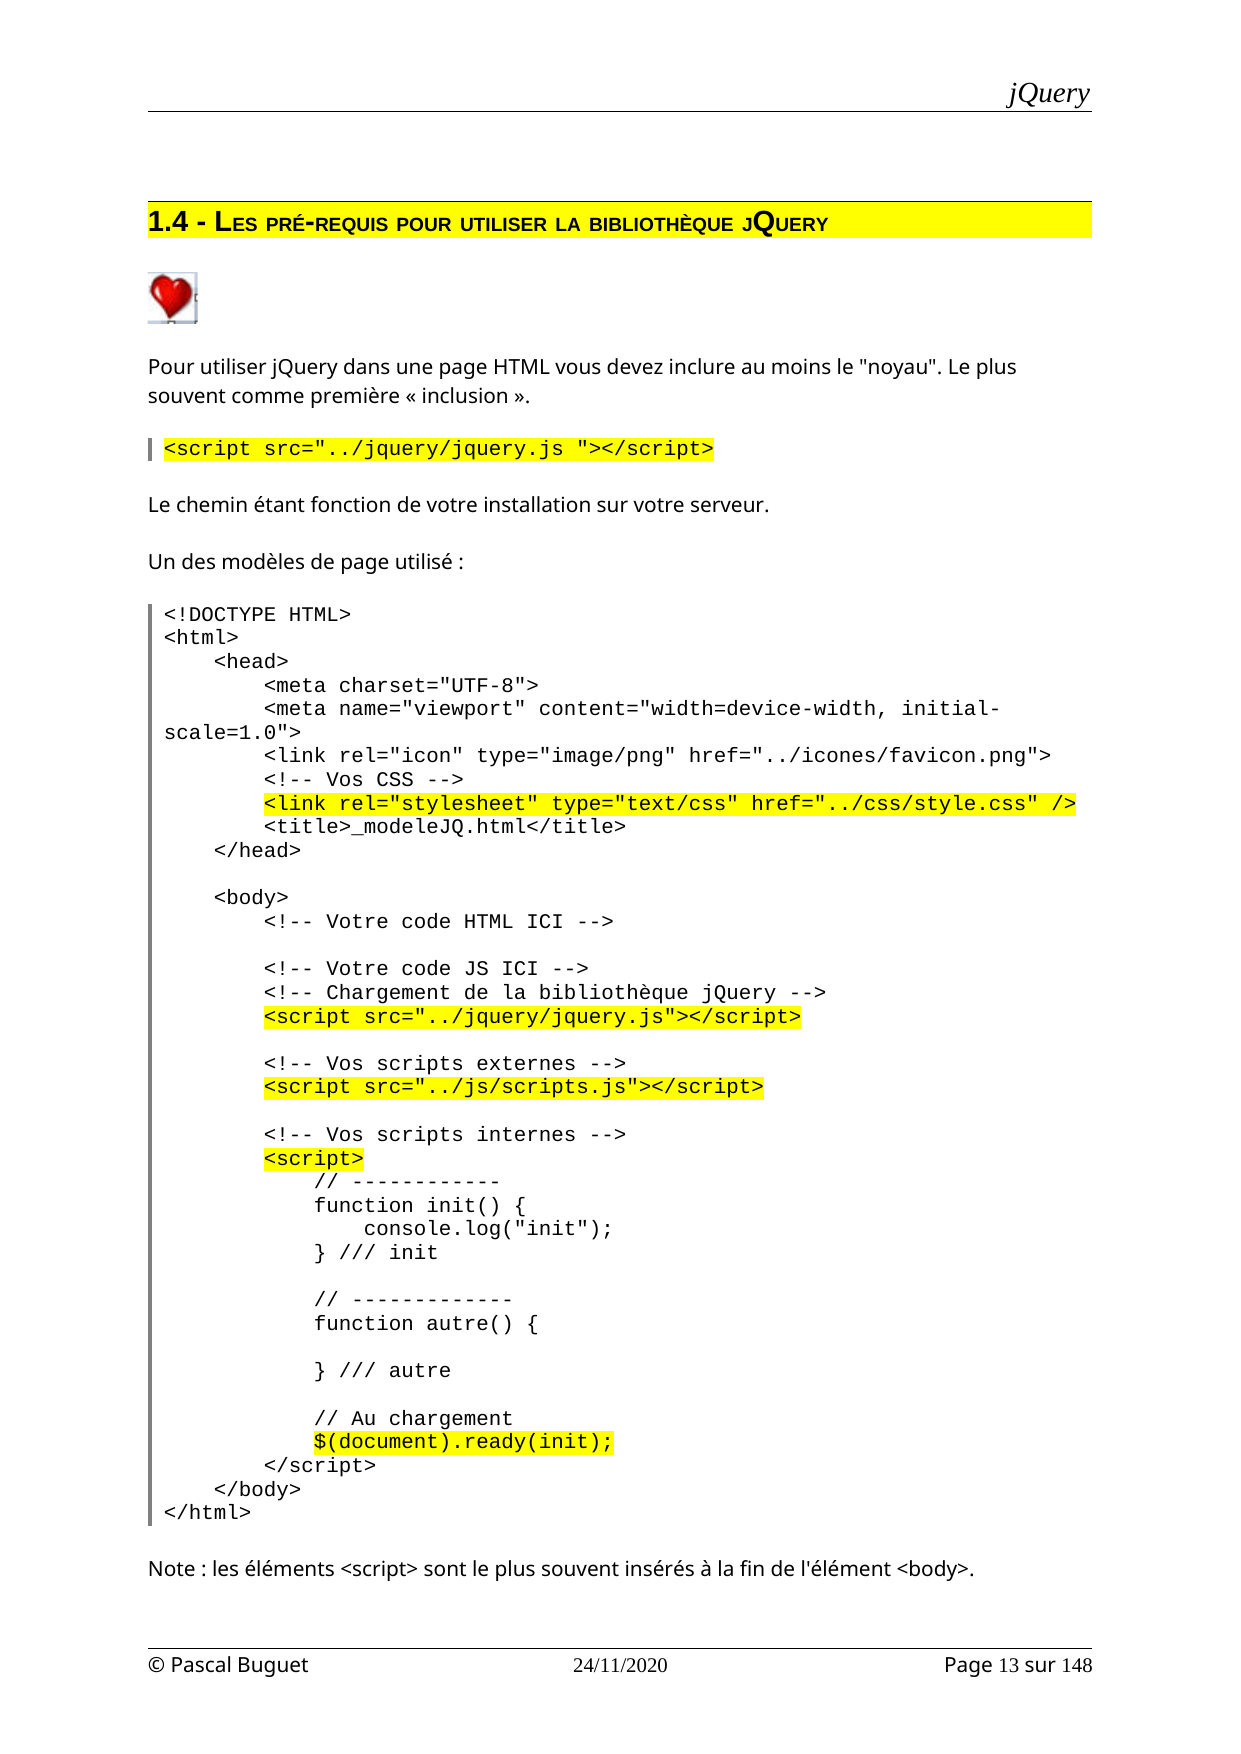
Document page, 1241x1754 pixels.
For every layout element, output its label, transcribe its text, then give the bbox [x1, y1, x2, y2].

text <meta name="viewport" content="width=device-width, initial-scale=1.0"> [152, 698, 1092, 746]
text <!DOCTYPE HTML> [152, 604, 1092, 627]
text </script> [152, 1455, 1092, 1478]
text <meta charset="UTF-8"> [152, 674, 1092, 698]
text <script src="../js/scripts.js"></script> [152, 1077, 1092, 1100]
text // ------------ [152, 1171, 1092, 1195]
text Un des modèles de page utilisé : [148, 547, 1092, 575]
text <script src="../jquery/jquery.js "></script> [152, 438, 1092, 461]
subtitle - Les pré-requis pour utiliser la bibliothèque jQuery [148, 202, 1092, 238]
text // Au chargement [152, 1408, 1092, 1431]
text console.log("init"); [152, 1218, 1092, 1242]
text Note : les éléments <script> sont le plus souvent insérés à la fin de l'élément <body>. [148, 1554, 1092, 1583]
text </body> [152, 1478, 1092, 1502]
text // ------------- [152, 1289, 1092, 1313]
text <script src="../jquery/jquery.js"></script> [152, 1006, 1092, 1029]
text Le chemin étant fonction de votre installation sur votre serveur. [148, 490, 1092, 518]
text <body> [152, 887, 1092, 911]
text function autre() { [152, 1313, 1092, 1337]
text <head> [152, 651, 1092, 674]
text Pour utiliser jQuery dans une page HTML vous devez inclure au moins le "noyau". Le plus souvent comme première « inclusion ». [148, 352, 1092, 409]
text } /// init [152, 1242, 1092, 1266]
text <!-- Vos scripts internes --> [152, 1124, 1092, 1147]
text </head> [152, 840, 1092, 864]
text <!-- Chargement de la bibliothèque jQuery --> [152, 982, 1092, 1006]
text } /// autre [152, 1360, 1092, 1384]
text <!-- Vos scripts externes --> [152, 1053, 1092, 1077]
text function init() { [152, 1195, 1092, 1218]
text <html> [152, 627, 1092, 651]
text <link rel="icon" type="image/png" href="../icones/favicon.png"> [152, 746, 1092, 769]
text <title>_modeleJQ.html</title> [152, 816, 1092, 840]
text <script> [152, 1147, 1092, 1171]
text </html> [152, 1502, 1092, 1526]
text $(document).ready(init); [152, 1431, 1092, 1455]
text <link rel="stylesheet" type="text/css" href="../css/style.css" /> [152, 793, 1092, 816]
text <!-- Votre code HTML ICI --> [152, 911, 1092, 935]
text <!-- Vos CSS --> [152, 769, 1092, 793]
text <!-- Votre code JS ICI --> [152, 958, 1092, 982]
picture [147, 272, 198, 324]
